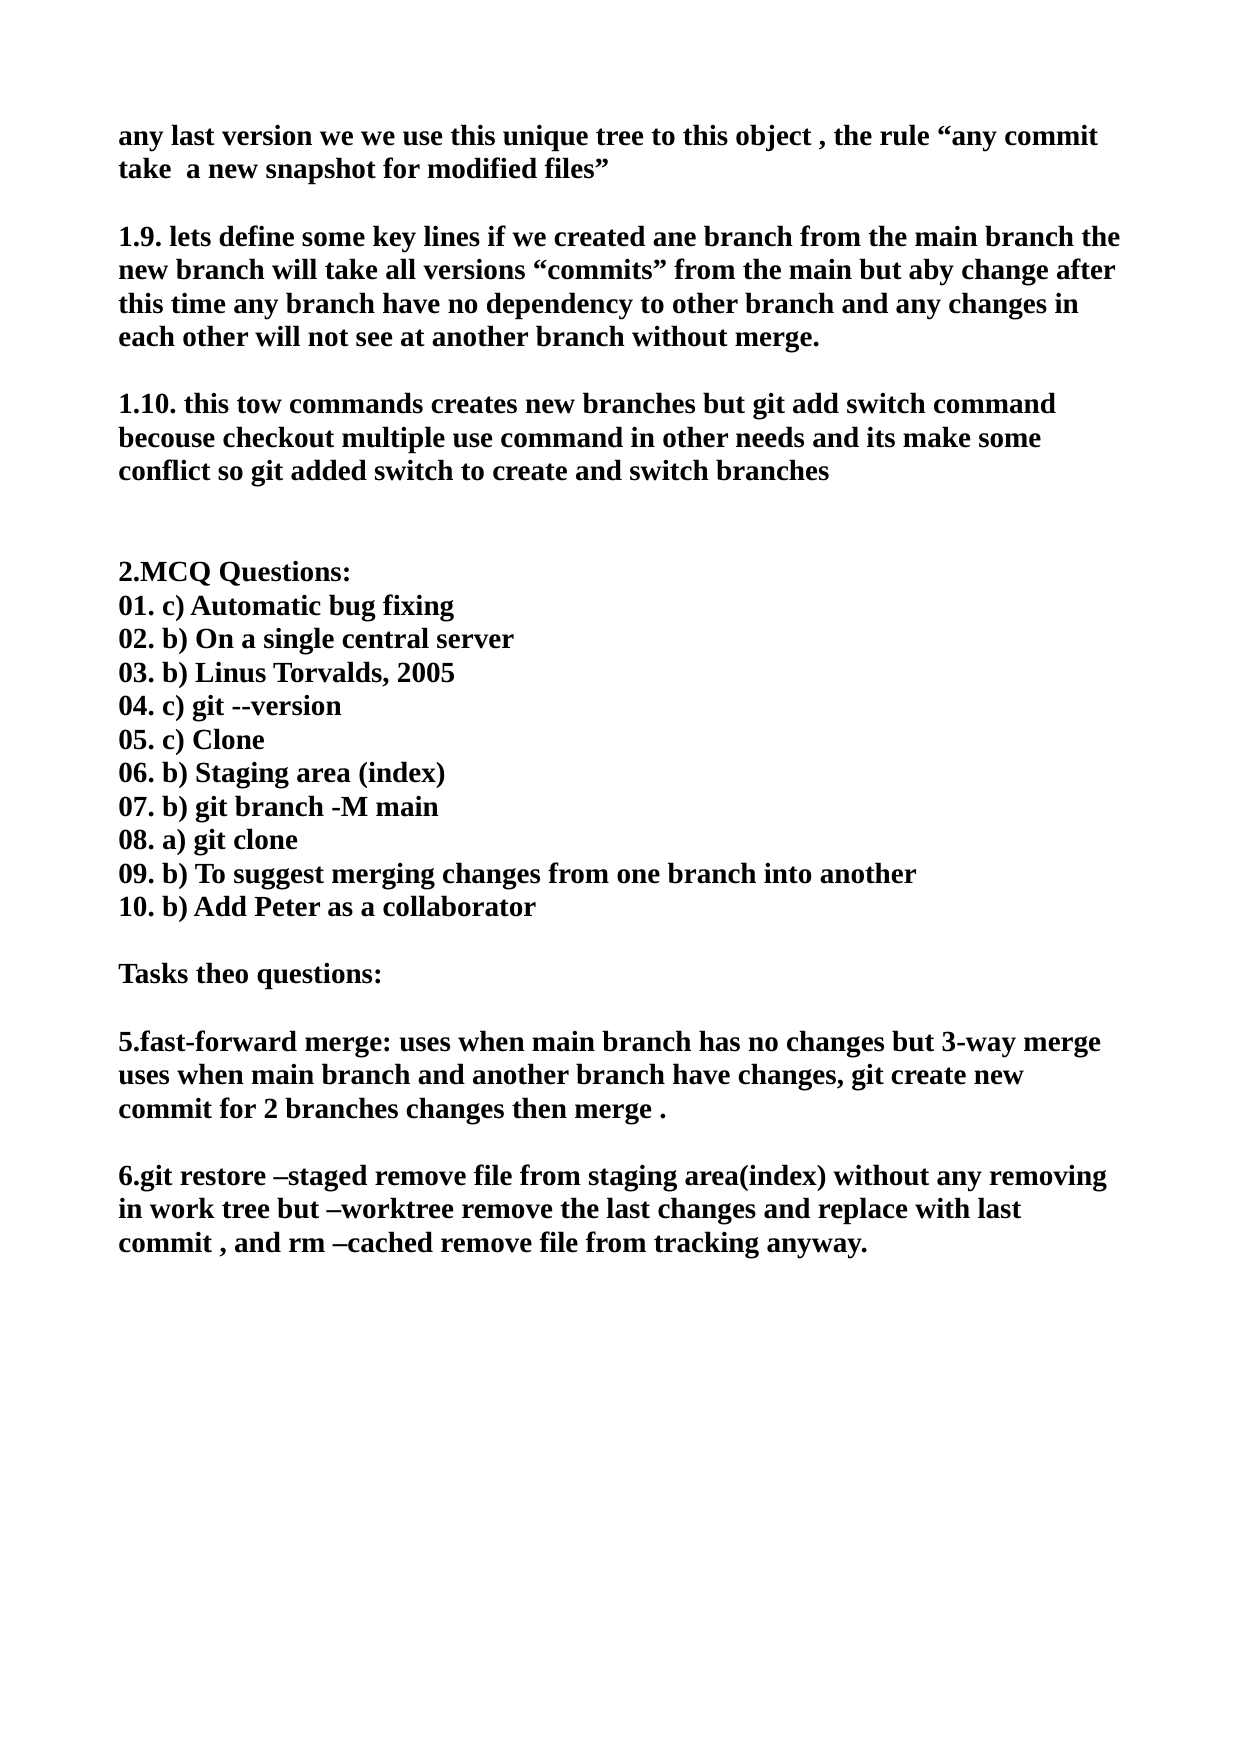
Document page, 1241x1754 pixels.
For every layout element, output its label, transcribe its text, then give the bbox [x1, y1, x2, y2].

text 09. b) To suggest merging changes from one branch into another [118, 856, 1122, 889]
text any last version we we use this unique tree to this object , the rule “any commit take a new snapshot for modified files” [118, 118, 1122, 185]
text 07. b) git branch -M main [118, 789, 1122, 822]
text 1.9. lets define some key lines if we created ane branch from the main branch the new branch will take all versions “commits” from the main but aby change after this time any branch have no dependency to other branch and any changes in each other will not see at another branch without merge. [118, 219, 1122, 353]
text 1.10. this tow commands creates new branches but git add switch command becouse checkout multiple use command in other needs and its make some conflict so git added switch to create and switch branches [118, 386, 1122, 487]
text 5.fast-forward merge: uses when main branch has no changes but 3-way merge uses when main branch and another branch have changes, git create new commit for 2 branches changes then merge . [118, 1024, 1122, 1124]
text 08. a) git clone [118, 822, 1122, 856]
text 01. c) Automatic bug fixing [118, 588, 1122, 621]
text 06. b) Staging area (index) [118, 755, 1122, 789]
text Tasks theo questions: [118, 957, 1122, 990]
text 2.MCQ Questions: [118, 554, 1122, 588]
text 04. c) git --version [118, 688, 1122, 722]
text 05. c) Clone [118, 722, 1122, 755]
text 10. b) Add Peter as a collaborator [118, 889, 1122, 923]
text 6.git restore –staged remove file from staging area(index) without any removing in work tree but –worktree remove the last changes and replace with last commit , and rm –cached remove file from tracking anyway. [118, 1158, 1122, 1258]
text 02. b) On a single central server [118, 621, 1122, 655]
text 03. b) Linus Torvalds, 2005 [118, 655, 1122, 688]
